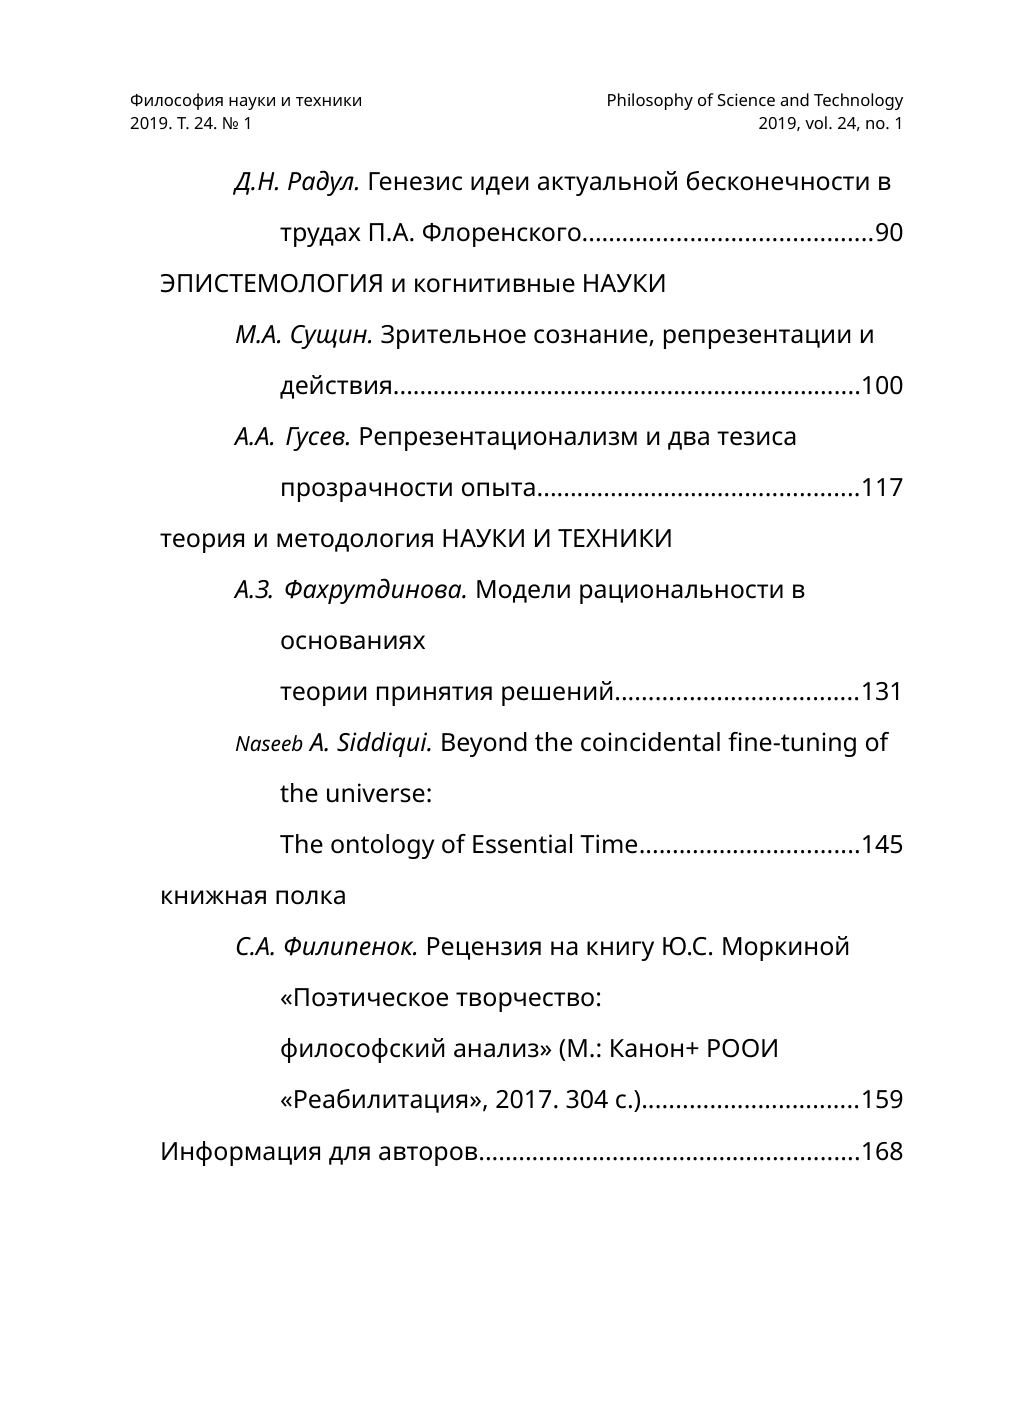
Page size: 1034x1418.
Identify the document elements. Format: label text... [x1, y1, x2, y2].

text А.З. Фахрутдинова. Модели рациональности в основаниях теории принятия решений 131 [235, 572, 903, 708]
text ЭПИСТЕМОЛОГИЯ и когнитивные НАУКИ [160, 266, 903, 299]
text Naseeb A. Siddiqui. Beyond the coincidental fine-tuning of the universe: The ontology of Essential Time 145 [235, 725, 903, 861]
text Д.Н. Радул. Генезис идеи актуальной бесконечности в трудах П.А. Флоренского 90 [235, 163, 903, 248]
text теория и методология НАУКИ И ТЕХНИКИ [160, 521, 903, 555]
text А.А. Гусев. Рeпрезентационализм и два тезиса прозрачности опыта 117 [235, 419, 903, 504]
text М.А. Сущин. Зрительное сознание, репрезентации и действия 100 [235, 317, 903, 402]
text книжная полка [160, 878, 903, 912]
text С.А. Филипенок. Рецензия на книгу Ю.С. Моркиной «Поэтическое творчество: философский анализ» (М.: Канон+ РООИ «Реабилитация», 2017. 304 с.) 159 [235, 929, 903, 1116]
text Информация для авторов 168 [160, 1133, 903, 1167]
